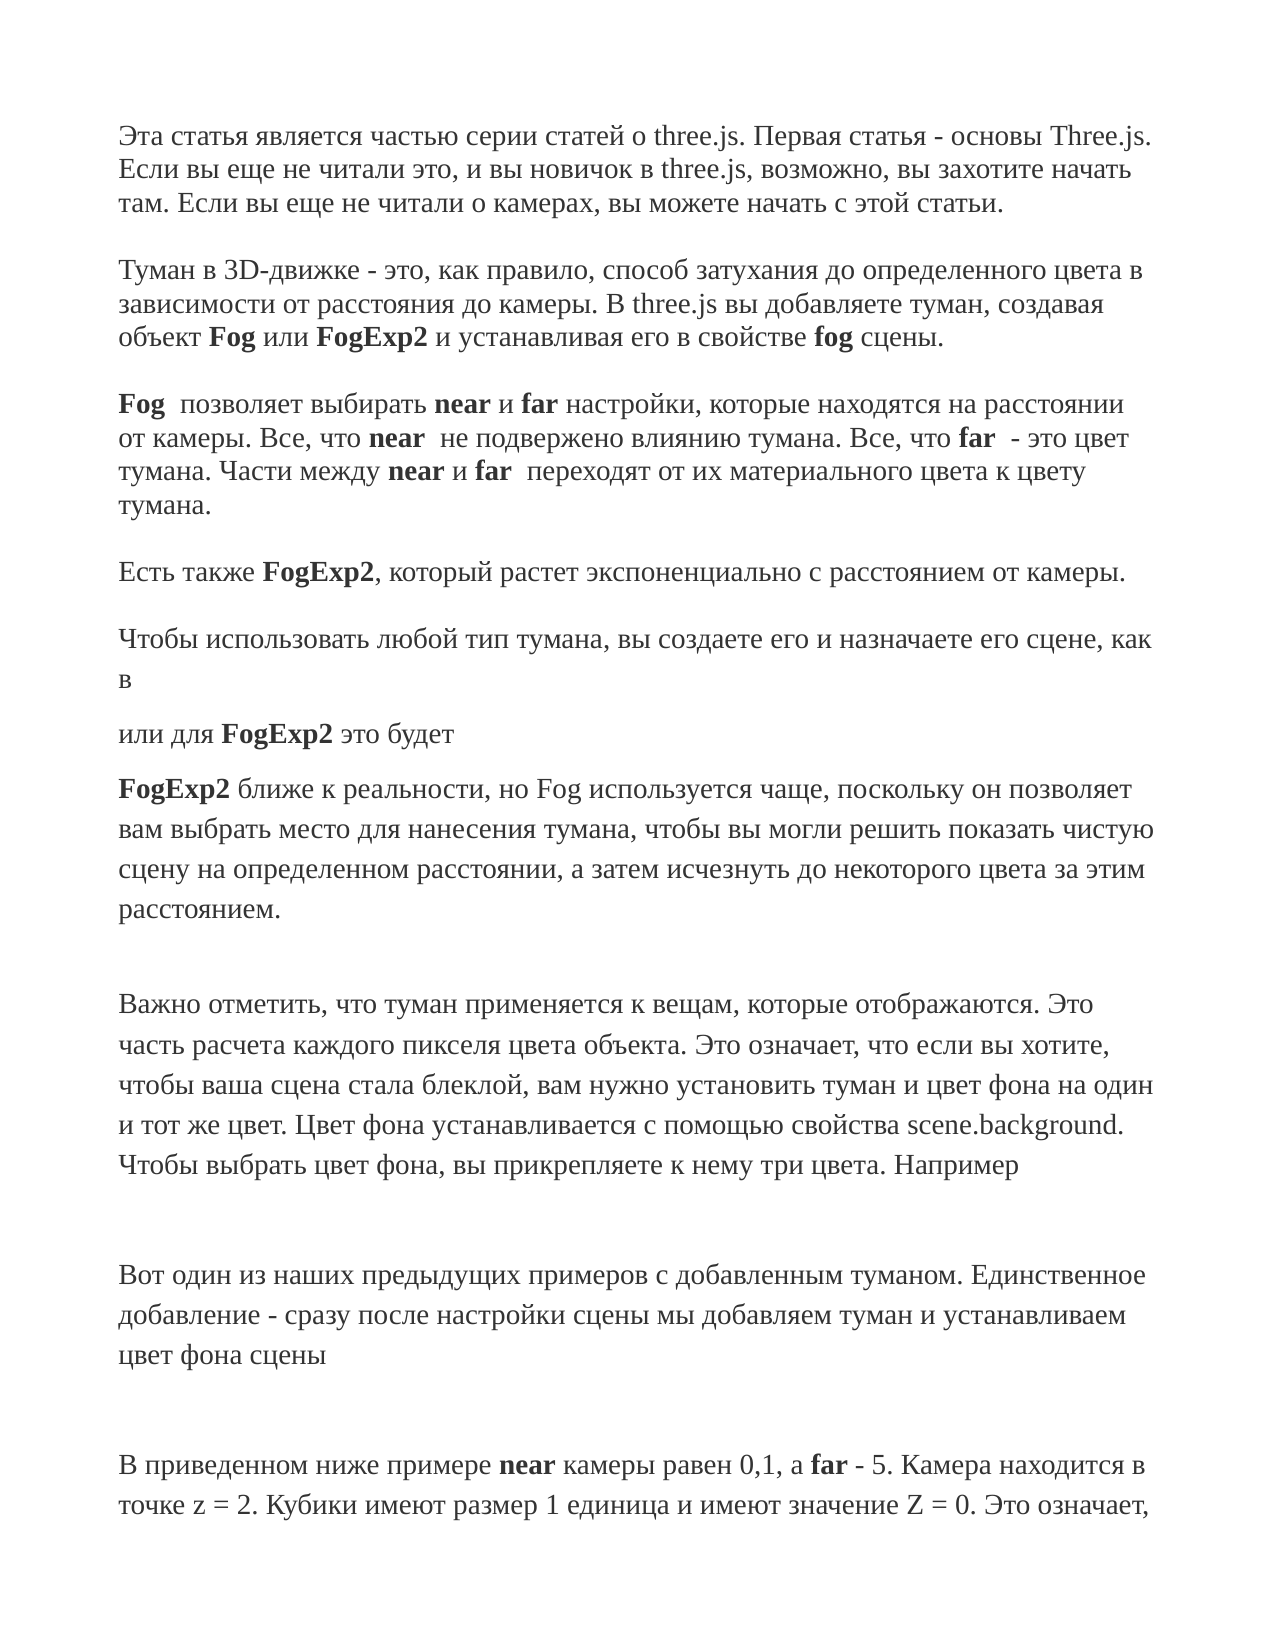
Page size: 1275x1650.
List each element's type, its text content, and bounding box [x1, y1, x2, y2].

text Fog позволяет выбирать near и far настройки, которые находятся на расстоянии от камеры. Все, что near не подвержено влиянию тумана. Все, что far - это цвет тумана. Части между near и far переходят от их материального цвета к цвету тумана. [118, 386, 1157, 521]
text В приведенном ниже примере near камеры равен 0,1, а far - 5. Камера находится в точке z = 2. Кубики имеют размер 1 единица и имеют значение Z = 0. Это означает, [118, 1447, 1157, 1521]
text Эта статья является частью серии статей о three.js. Первая статья - основы Three.js. Если вы еще не читали это, и вы новичок в three.js, возможно, вы захотите начать там. Если вы еще не читали о камерах, вы можете начать с этой статьи. [118, 118, 1157, 219]
text Есть также FogExp2, который растет экспоненциально с расстоянием от камеры. [118, 554, 1157, 588]
text Туман в 3D-движке - это, как правило, способ затухания до определенного цвета в зависимости от расстояния до камеры. В three.js вы добавляете туман, создавая объект Fog или FogExp2 и устанавливая его в свойстве fog сцены. [118, 252, 1157, 353]
text Чтобы использовать любой тип тумана, вы создаете его и назначаете его сцене, как в [118, 621, 1157, 695]
text FogExp2 ближе к реальности, но Fog используется чаще, поскольку он позволяет вам выбрать место для нанесения тумана, чтобы вы могли решить показать чистую сцену на определенном расстоянии, а затем исчезнуть до некоторого цвета за этим расстоянием. [118, 771, 1157, 925]
text или для FogExp2 это будет [118, 716, 1157, 750]
text Вот один из наших предыдущих примеров с добавленным туманом. Единственное добавление - сразу после настройки сцены мы добавляем туман и устанавливаем цвет фона сцены [118, 1257, 1157, 1371]
text Важно отметить, что туман применяется к вещам, которые отображаются. Это часть расчета каждого пикселя цвета объекта. Это означает, что если вы хотите, чтобы ваша сцена стала блеклой, вам нужно установить туман и цвет фона на один и тот же цвет. Цвет фона устанавливается с помощью свойства scene.background. Чтобы выбрать цвет фона, вы прикрепляете к нему три цвета. Например [118, 987, 1157, 1181]
